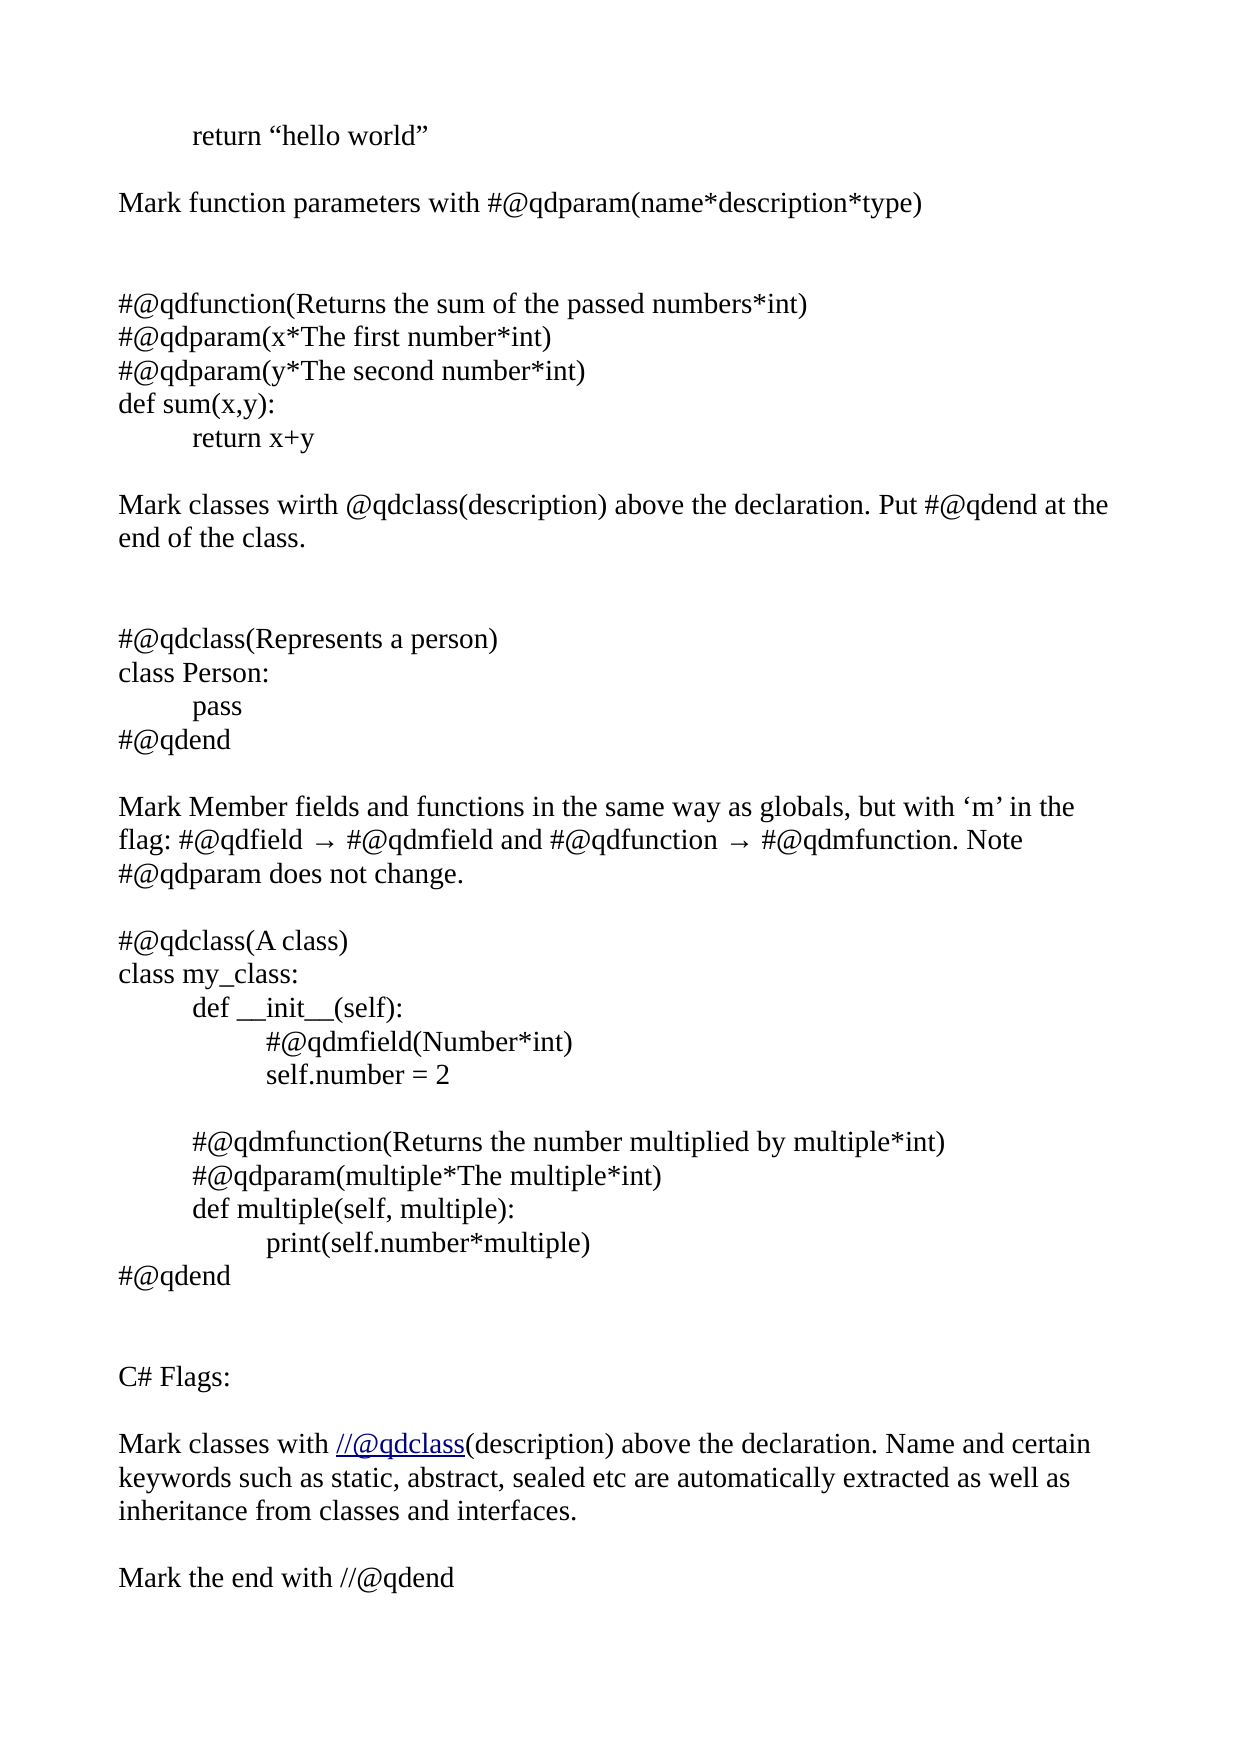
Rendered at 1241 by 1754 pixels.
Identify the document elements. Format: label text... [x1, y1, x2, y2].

text C# Flags: [118, 1359, 1122, 1393]
text #@qdmfield(Number*int) [118, 1024, 1122, 1057]
text Mark the end with //@qdend [118, 1560, 1122, 1594]
text #@qdend [118, 722, 1122, 755]
text return “hello world” [118, 118, 1122, 152]
text #@qdclass(Represents a person) [118, 621, 1122, 655]
text #@qdparam(y*The second number*int) [118, 353, 1122, 386]
text Mark Member fields and functions in the same way as globals, but with ‘m’ in the flag: #@qdfield → #@qdmfield and #@qdfunction → #@qdmfunction. Note #@qdparam does not change. [118, 789, 1122, 889]
text return x+y [118, 420, 1122, 453]
text pass [118, 688, 1122, 722]
text print(self.number*multiple) [118, 1225, 1122, 1258]
text #@qdfunction(Returns the sum of the passed numbers*int) [118, 286, 1122, 319]
text #@qdmfunction(Returns the number multiplied by multiple*int) [118, 1124, 1122, 1158]
text Mark function parameters with #@qdparam(name*description*type) [118, 185, 1122, 219]
text Mark classes with //@qdclass(description) above the declaration. Name and certain keywords such as static, abstract, sealed etc are automatically extracted as well as inheritance from classes and interfaces. [118, 1426, 1122, 1527]
text class Person: [118, 655, 1122, 688]
text def sum(x,y): [118, 386, 1122, 420]
text #@qdparam(x*The first number*int) [118, 319, 1122, 353]
text def multiple(self, multiple): [118, 1191, 1122, 1225]
text #@qdend [118, 1258, 1122, 1292]
text self.number = 2 [118, 1057, 1122, 1091]
text class my_class: [118, 957, 1122, 990]
text Mark classes wirth @qdclass(description) above the declaration. Put #@qdend at the end of the class. [118, 487, 1122, 554]
text def __init__(self): [118, 990, 1122, 1024]
text #@qdparam(multiple*The multiple*int) [118, 1158, 1122, 1191]
text #@qdclass(A class) [118, 923, 1122, 957]
